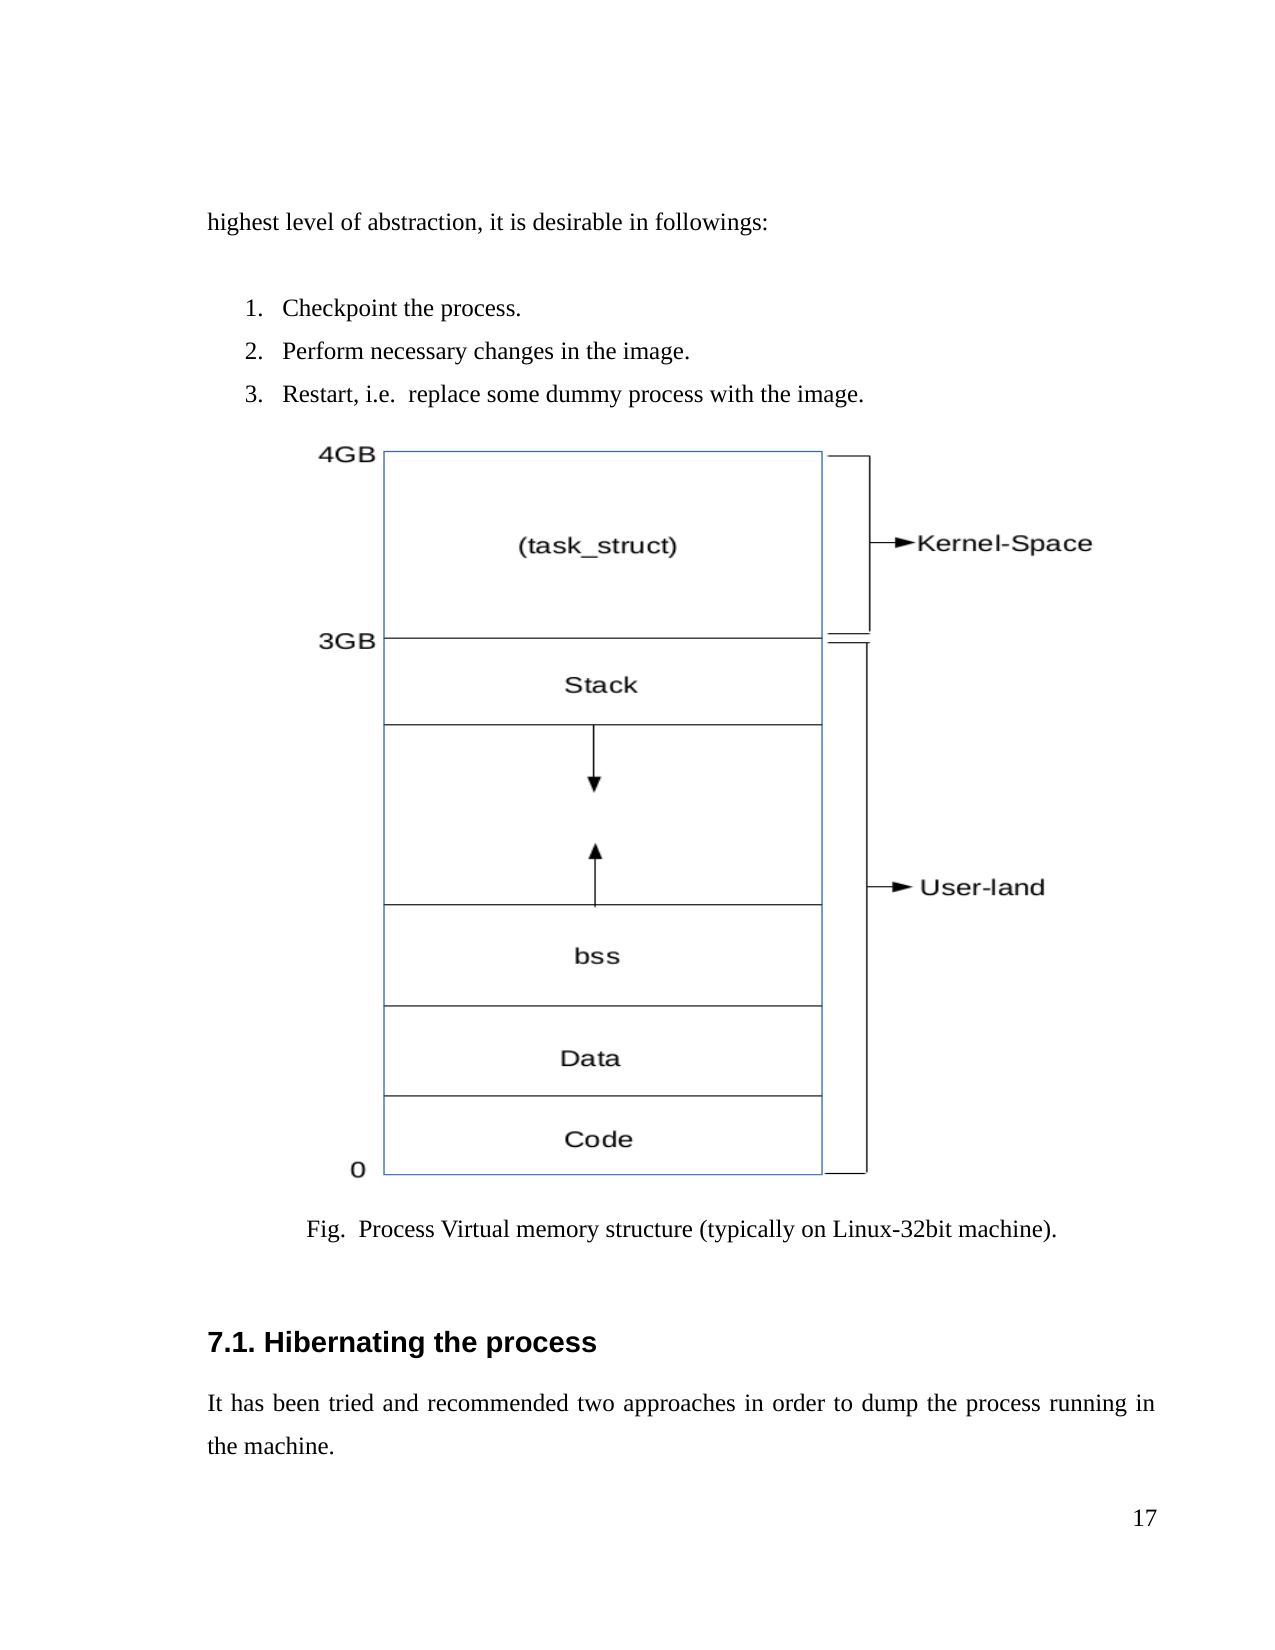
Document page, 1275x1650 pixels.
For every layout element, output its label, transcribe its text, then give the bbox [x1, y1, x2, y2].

text It has been tried and recommended two approaches in order to dump the process running in the machine. [207, 1388, 1157, 1460]
subtitle 7.1. Hibernating the process [207, 1325, 1157, 1359]
list Restart, i.e. replace some dummy process with the image. [207, 379, 1157, 408]
list Perform necessary changes in the image. [207, 336, 1157, 365]
text highest level of abstraction, it is desirable in followings: [207, 207, 1157, 236]
text Fig. Process Virtual memory structure (typically on Linux-32bit machine). [207, 423, 1157, 1243]
picture [292, 433, 1115, 1200]
list Checkpoint the process. [207, 293, 1157, 322]
